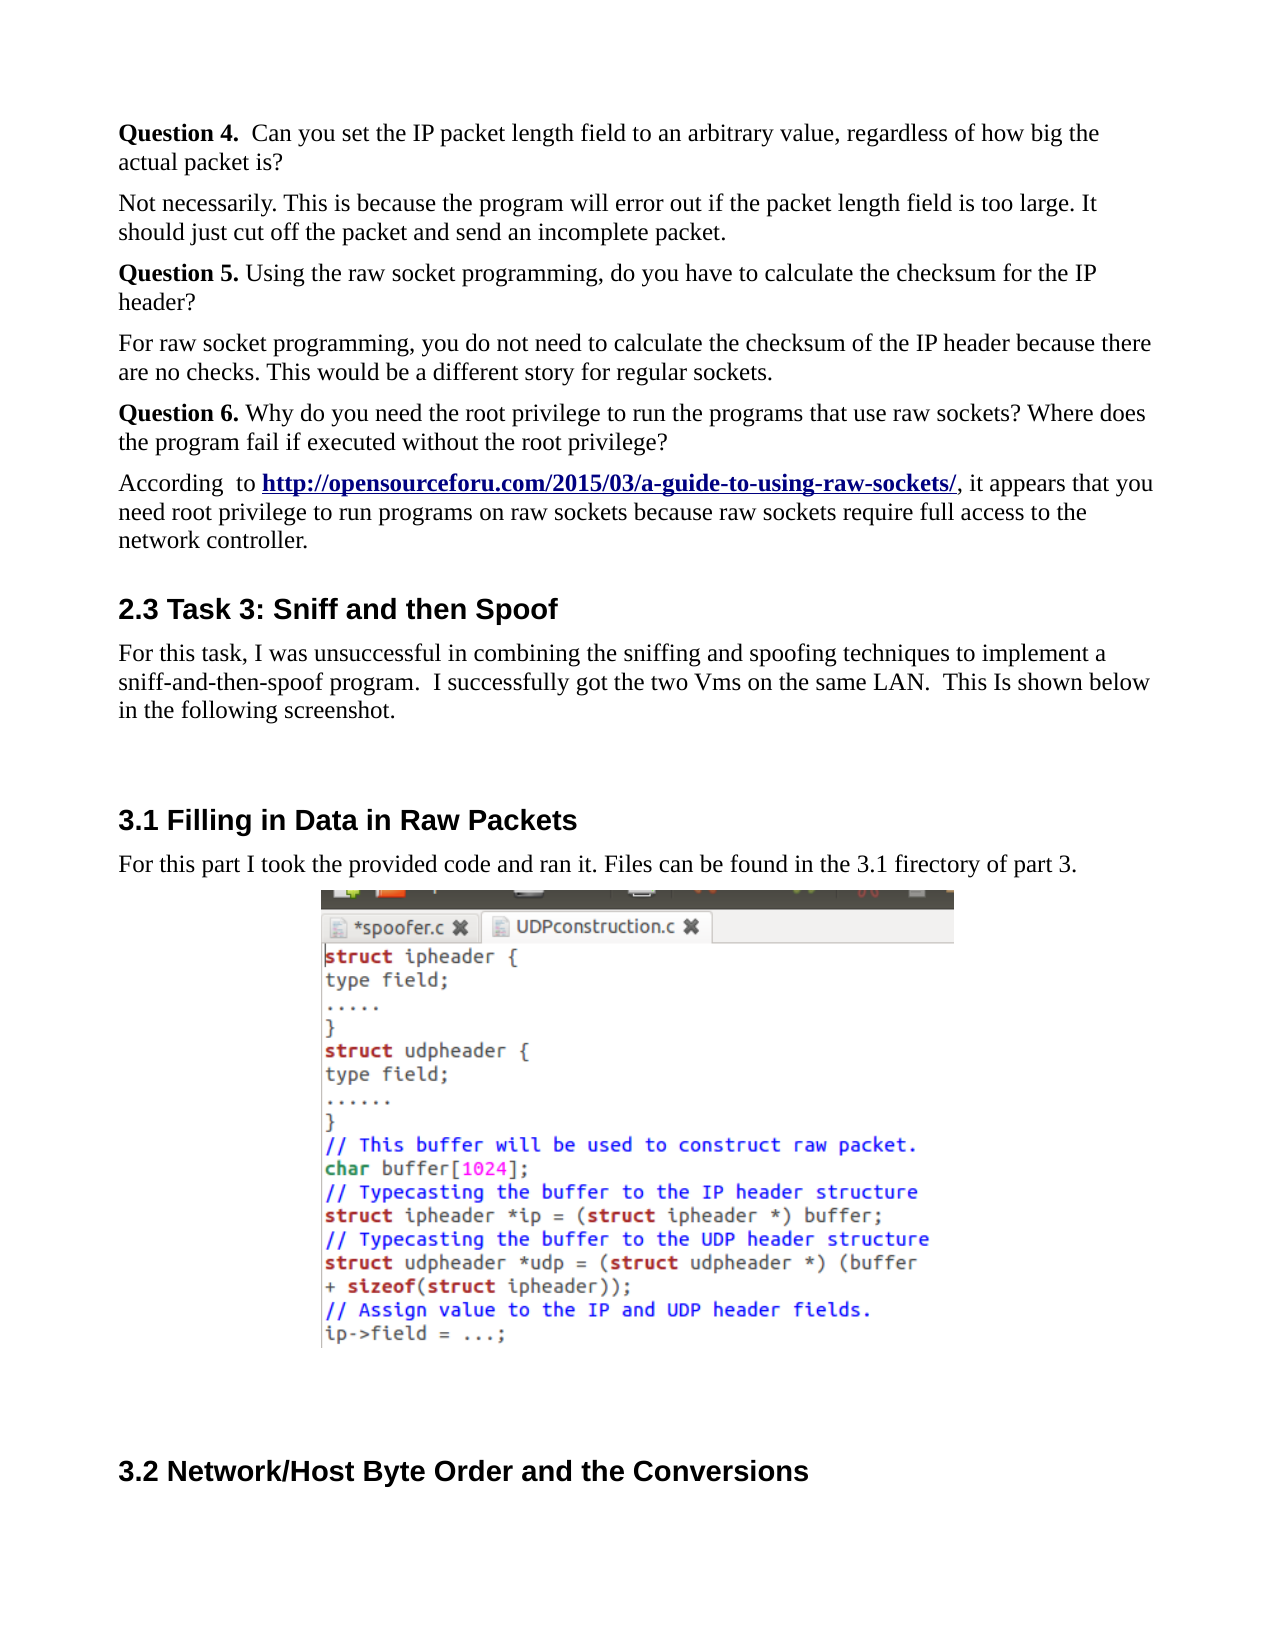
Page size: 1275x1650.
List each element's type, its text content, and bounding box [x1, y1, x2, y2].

text For this task, I was unsuccessful in combining the sniffing and spoofing techniques to implement a sniff-and-then-spoof program. I successfully got the two Vms on the same LAN. This Is shown below in the following screenshot. [118, 638, 1157, 724]
text Not necessarily. This is because the program will error out if the packet length field is too large. It should just cut off the packet and send an incomplete packet. [118, 188, 1157, 246]
picture [321, 890, 954, 1348]
text For this part I took the provided code and ran it. Files can be found in the 3.1 firectory of part 3. [118, 849, 1157, 878]
subtitle 3.1 Filling in Data in Raw Packets [118, 803, 1157, 836]
text Question 4. Can you set the IP packet length field to an arbitrary value, regardless of how big the actual packet is? [118, 118, 1157, 176]
text According to http://opensourceforu.com/2015/03/a-guide-to-using-raw-sockets/, it appears that you need root privilege to run programs on raw sockets because raw sockets require full access to the network controller. [118, 468, 1157, 554]
text Question 6. Why do you need the root privilege to run the programs that use raw sockets? Where does the program fail if executed without the root privilege? [118, 398, 1157, 456]
subtitle 3.2 Network/Host Byte Order and the Conversions [118, 1454, 1157, 1487]
text For raw socket programming, you do not need to calculate the checksum of the IP header because there are no checks. This would be a different story for regular sockets. [118, 328, 1157, 386]
text Question 5. Using the raw socket programming, do you have to calculate the checksum for the IP header? [118, 258, 1157, 316]
subtitle 2.3 Task 3: Sniff and then Spoof [118, 592, 1157, 625]
